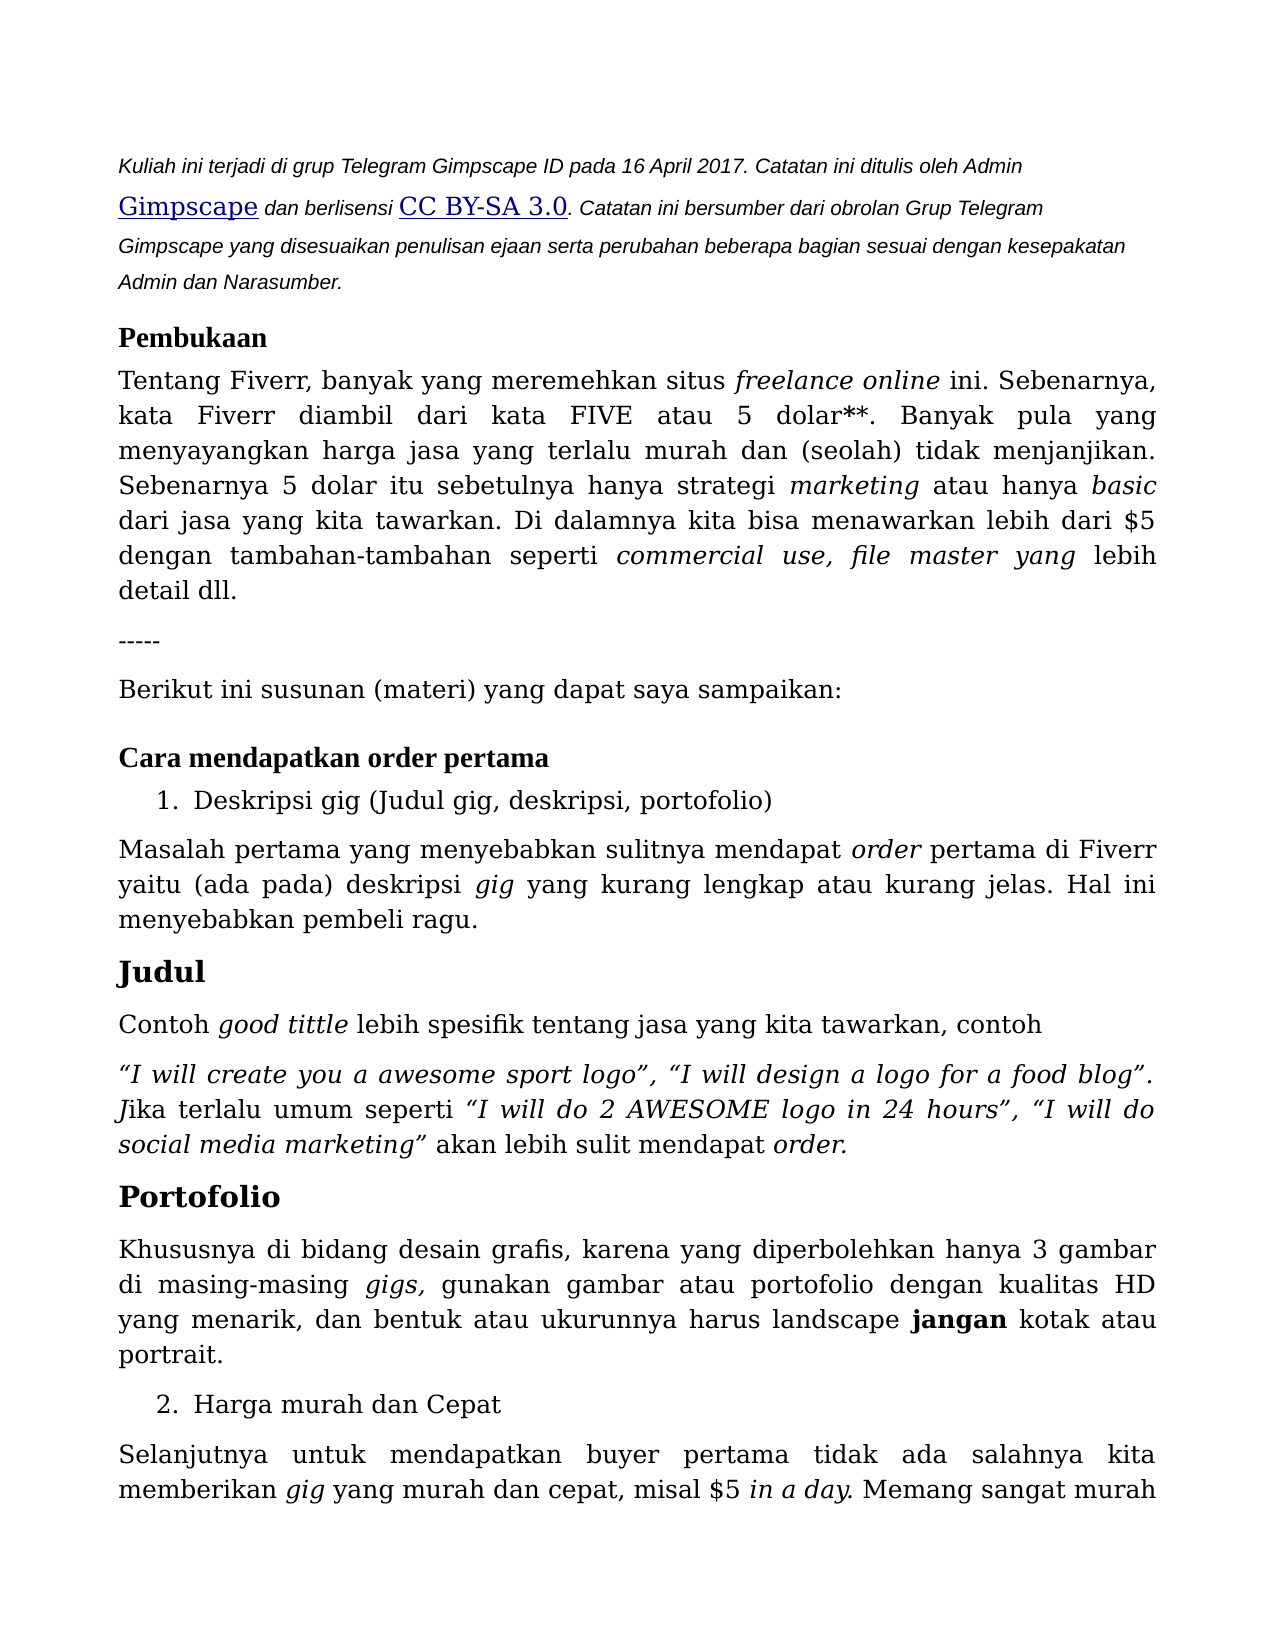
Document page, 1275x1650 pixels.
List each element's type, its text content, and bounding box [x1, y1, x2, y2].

subtitle Cara mendapatkan order pertama [118, 740, 1157, 773]
list Harga murah dan Cepat [156, 1390, 1157, 1419]
text Judul [118, 955, 1157, 989]
text Kuliah ini terjadi di grup Telegram Gimpscape ID pada 16 April 2017. Catatan ini ditulis oleh Admin Gimpscape dan berlisensi CC BY-SA 3.0. Catatan ini bersumber dari obrolan Grup Telegram Gimpscape yang disesuaikan penulisan ejaan serta perubahan beberapa bagian sesuai dengan kesepakatan Admin dan Narasumber. [118, 154, 1157, 294]
text Tentang Fiverr, banyak yang meremehkan situs freelance online ini. Sebenarnya, kata Fiverr diambil dari kata FIVE atau 5 dolar**. Banyak pula yang menyayangkan harga jasa yang terlalu murah dan (seolah) tidak menjanjikan. Sebenarnya 5 dolar itu sebetulnya hanya strategi marketing atau hanya basic dari jasa yang kita tawarkan. Di dalamnya kita bisa menawarkan lebih dari $5 dengan tambahan-tambahan seperti commercial use, file master yang lebih detail dll. [118, 366, 1157, 606]
text Khususnya di bidang desain grafis, karena yang diperbolehkan hanya 3 gambar di masing-masing gigs, gunakan gambar atau portofolio dengan kualitas HD yang menarik, dan bentuk atau ukurunnya harus landscape jangan kotak atau portrait. [118, 1235, 1157, 1370]
text Masalah pertama yang menyebabkan sulitnya mendapat order pertama di Fiverr yaitu (ada pada) deskripsi gig yang kurang lengkap atau kurang jelas. Hal ini menyebabkan pembeli ragu. [118, 835, 1157, 934]
subtitle Pembukaan [118, 320, 1157, 354]
text Portofolio [118, 1180, 1157, 1214]
text Berikut ini susunan (materi) yang dapat saya sampaikan: [118, 676, 1157, 705]
text ----- [118, 626, 1157, 655]
text “I will create you a awesome sport logo”, “I will design a logo for a food blog”. Jika terlalu umum seperti “I will do 2 AWESOME logo in 24 hours”, “I will do social media marketing” akan lebih sulit mendapat order. [118, 1060, 1157, 1159]
list Deskripsi gig (Judul gig, deskripsi, portofolio) [156, 786, 1157, 815]
text Selanjutnya untuk mendapatkan buyer pertama tidak ada salahnya kita memberikan gig yang murah dan cepat, misal $5 in a day. Memang sangat murah [118, 1440, 1157, 1504]
text Contoh good tittle lebih spesifik tentang jasa yang kita tawarkan, contoh [118, 1011, 1157, 1040]
